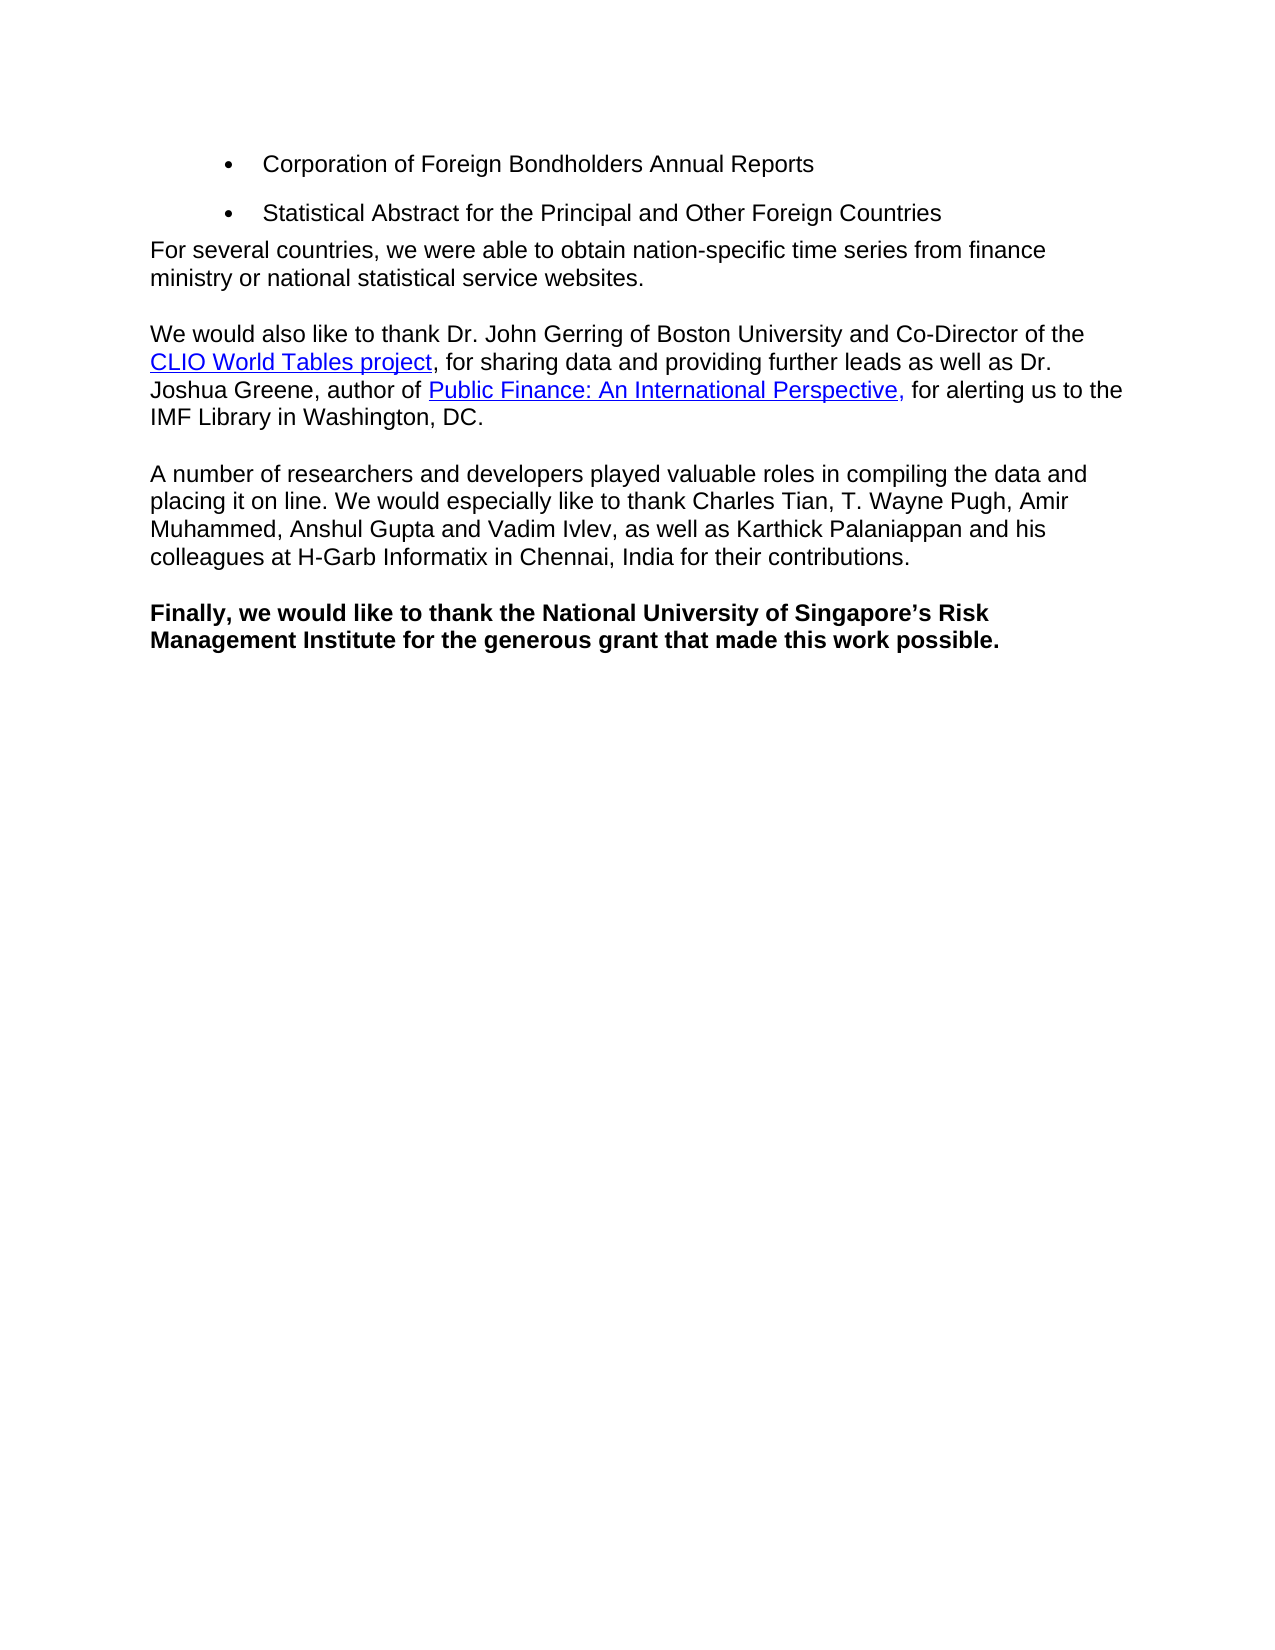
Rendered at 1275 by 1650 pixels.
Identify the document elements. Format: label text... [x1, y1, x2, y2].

text A number of researchers and developers played valuable roles in compiling the data and placing it on line. We would especially like to thank Charles Tian, T. Wayne Pugh, Amir Muhammed, Anshul Gupta and Vadim Ivlev, as well as Karthick Palaniappan and his colleagues at H-Garb Informatix in Chennai, India for their contributions. [150, 459, 1125, 570]
text For several countries, we were able to obtain nation-specific time series from finance ministry or national statistical service websites. [150, 236, 1125, 292]
list Corporation of Foreign Bondholders Annual Reports [225, 150, 1125, 178]
list Statistical Abstract for the Principal and Other Foreign Countries [225, 198, 1125, 226]
text We would also like to thank Dr. John Gerring of Boston University and Co-Director of the CLIO World Tables project, for sharing data and providing further leads as well as Dr. Joshua Greene, author of Public Finance: An International Perspective, for alerting us to the IMF Library in Washington, DC. [150, 320, 1125, 431]
text Finally, we would like to thank the National University of Singapore’s Risk Management Institute for the generous grant that made this work possible. [150, 599, 1125, 654]
